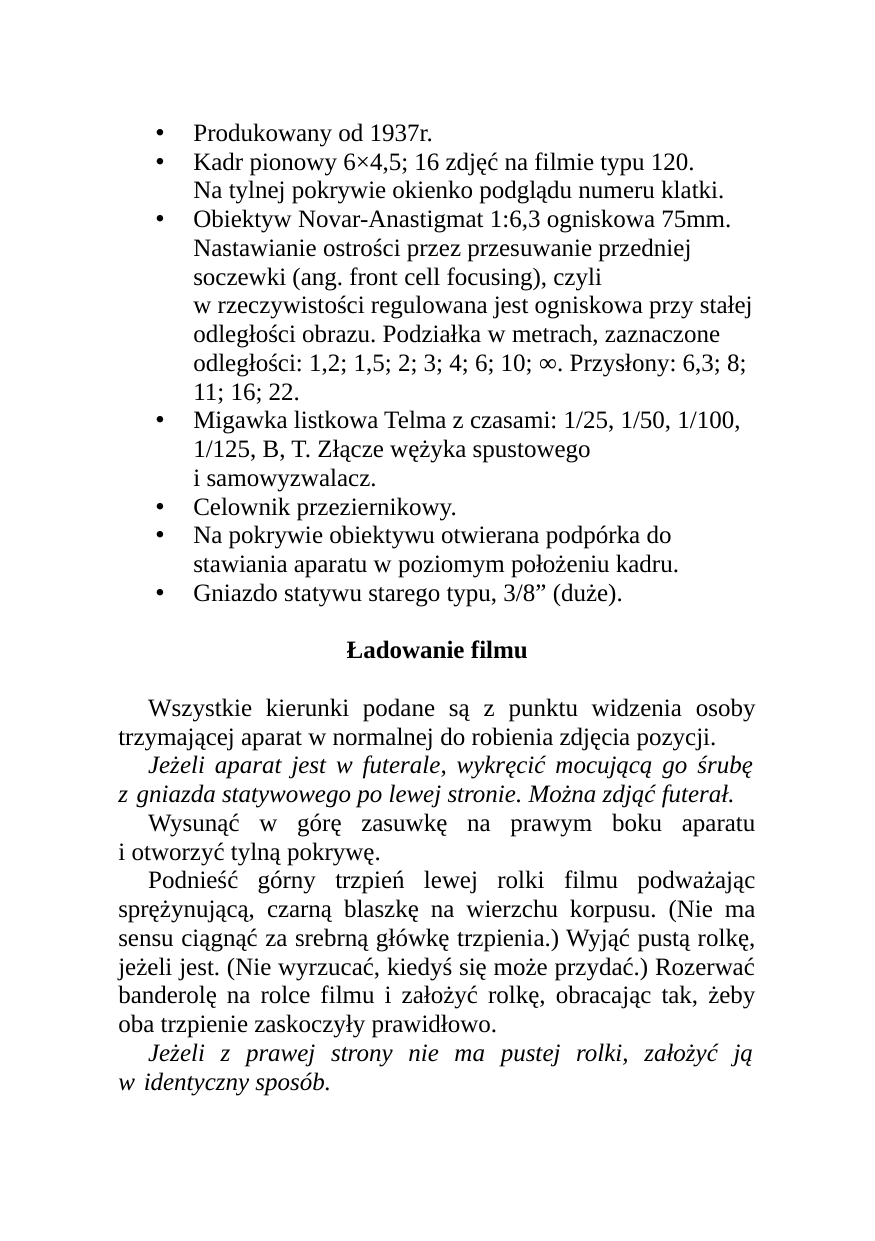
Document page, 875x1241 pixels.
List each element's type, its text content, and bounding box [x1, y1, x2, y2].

text Jeżeli z prawej strony nie ma pustej rolki, założyć ją w identyczny sposób. [118, 1038, 756, 1096]
text Wszystkie kierunki podane są z punktu widzenia osoby trzymającej aparat w normalnej do robienia zdjęcia pozycji. [118, 693, 756, 751]
list Produkowany od 1937r. [156, 118, 756, 147]
list Migawka listkowa Telma z czasami: 1/25, 1/50, 1/100, 1/125, B, T. Złącze wężyka spustowego i samowyzwalacz. [156, 406, 756, 492]
list Celownik przeziernikowy. [156, 492, 756, 521]
text Ładowanie filmu [118, 636, 756, 664]
list Gniazdo statywu starego typu, 3/8” (duże). [156, 578, 756, 607]
text Jeżeli aparat jest w futerale, wykręcić mocującą go śrubę z gniazda statywowego po lewej stronie. Można zdjąć futerał. [118, 751, 756, 808]
list Kadr pionowy 6×4,5; 16 zdjęć na filmie typu 120. Na tylnej pokrywie okienko podglądu numeru klatki. [156, 147, 756, 204]
text Podnieść górny trzpień lewej rolki filmu podważając sprężynującą, czarną blaszkę na wierzchu korpusu. (Nie ma sensu ciągnąć za srebrną główkę trzpienia.) Wyjąć pustą rolkę, jeżeli jest. (Nie wyrzucać, kiedyś się może przydać.) Rozerwać banderolę na rolce filmu i założyć rolkę, obracając tak, żeby oba trzpienie zaskoczyły prawidłowo. [118, 866, 756, 1038]
text Wysunąć w górę zasuwkę na prawym boku aparatu i otworzyć tylną pokrywę. [118, 808, 756, 866]
list Na pokrywie obiektywu otwierana podpórka do stawiania aparatu w poziomym położeniu kadru. [156, 521, 756, 578]
list Obiektyw Novar-Anastigmat 1:6,3 ogniskowa 75mm. Nastawianie ostrości przez przesuwanie przedniej soczewki (ang. front cell focusing), czyli w rzeczywistości regulowana jest ogniskowa przy stałej odległości obrazu. Podziałka w metrach, zaznaczone odległości: 1,2; 1,5; 2; 3; 4; 6; 10; ∞. Przysłony: 6,3; 8; 11; 16; 22. [156, 204, 756, 406]
